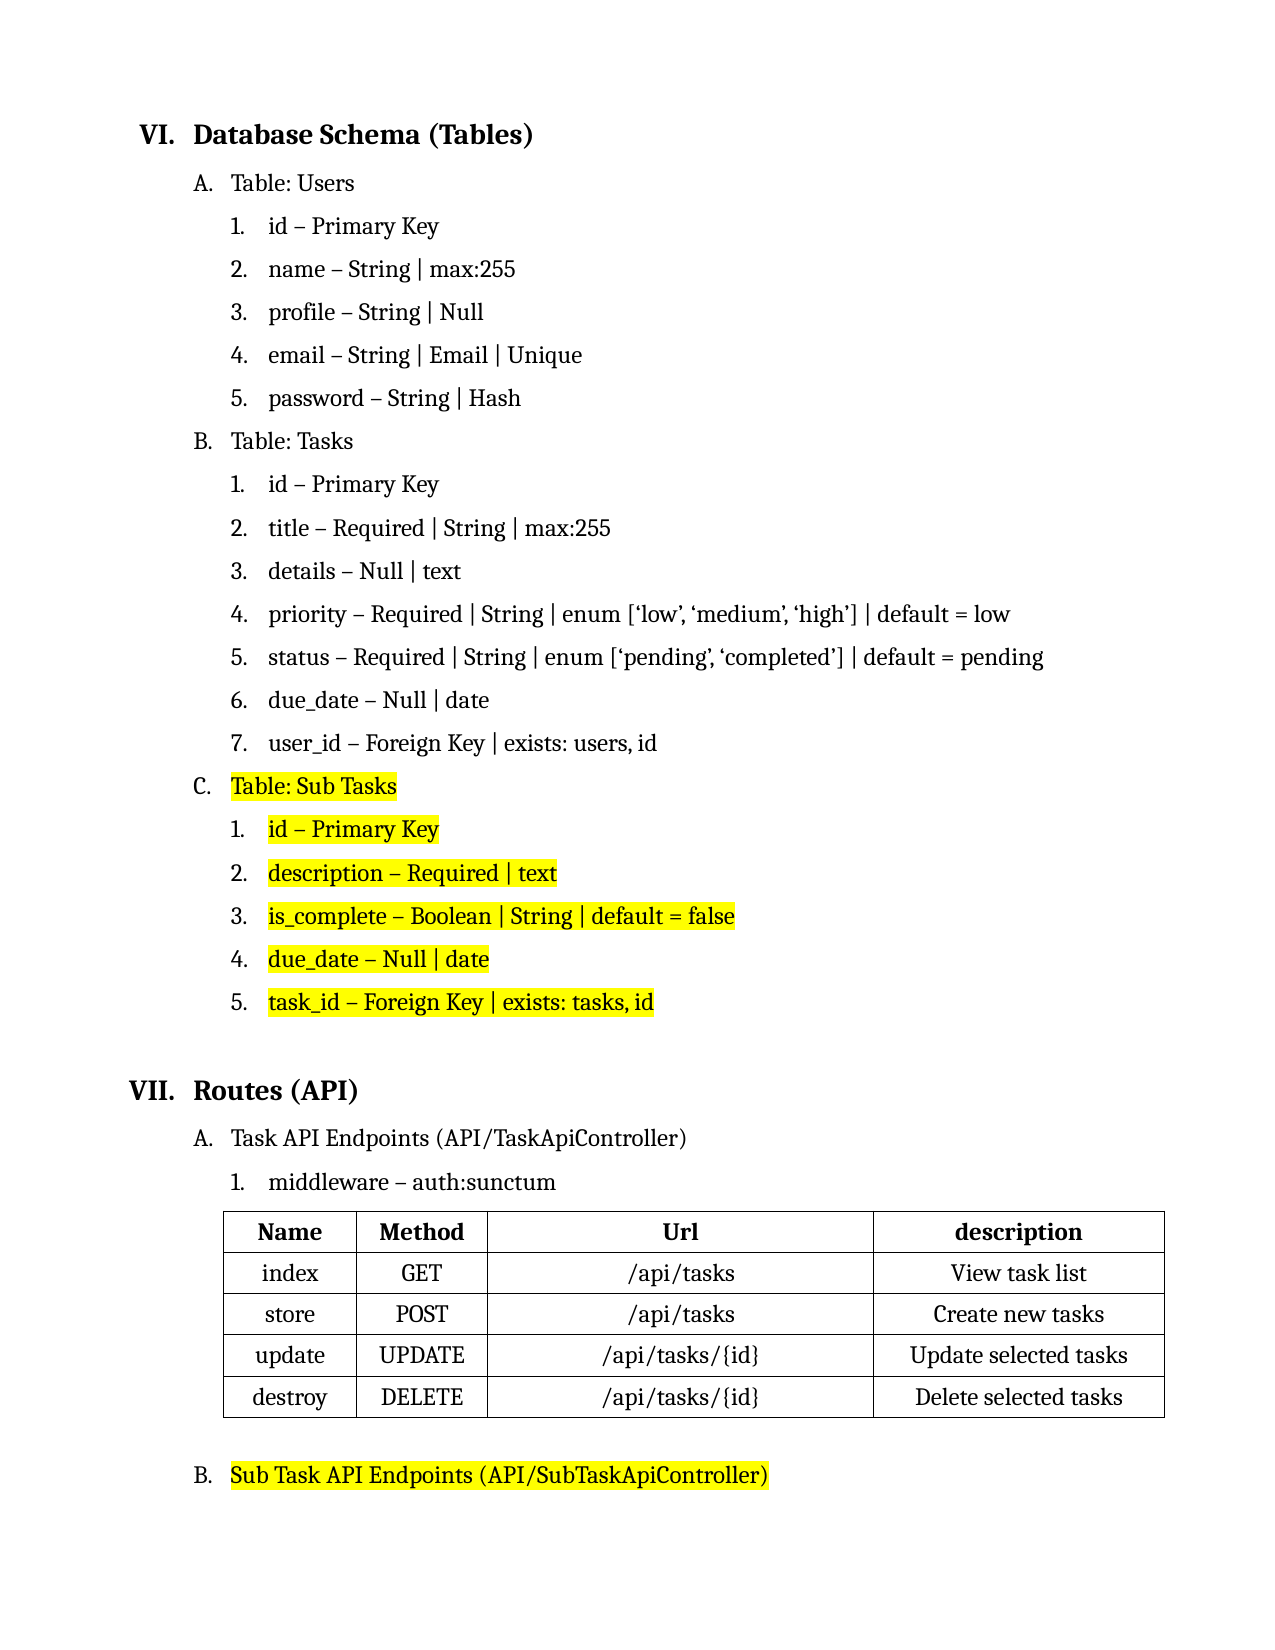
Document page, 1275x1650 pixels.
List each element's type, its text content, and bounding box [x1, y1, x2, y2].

list due_date – Null | date [231, 945, 1157, 973]
table_cell DELETE [357, 1377, 487, 1417]
table_cell destroy [224, 1377, 356, 1417]
list details – Null | text [231, 557, 1157, 585]
table_cell View task list [874, 1253, 1164, 1293]
list id – Primary Key [231, 212, 1157, 240]
list profile – String | Null [231, 298, 1157, 327]
table_cell update [224, 1335, 356, 1376]
table_header Name [224, 1212, 356, 1252]
list task_id – Foreign Key | exists: tasks, id [231, 988, 1157, 1017]
table_cell /api/tasks/{id} [488, 1335, 873, 1376]
list Routes (API) [175, 1074, 1157, 1108]
list middleware – auth:sunctum [231, 1167, 1157, 1196]
table_cell index [224, 1253, 356, 1293]
list Task API Endpoints (API/TaskApiController) [193, 1124, 1157, 1153]
list id – Primary Key [231, 815, 1157, 844]
list password – String | Hash [231, 384, 1157, 413]
list name – String | max:255 [231, 255, 1157, 283]
list Table: Sub Tasks [193, 772, 1157, 801]
list status – Required | String | enum [‘pending’, ‘completed’] | default = pending [231, 643, 1157, 672]
table_cell Delete selected tasks [874, 1377, 1164, 1417]
list title – Required | String | max:255 [231, 513, 1157, 542]
table_cell store [224, 1294, 356, 1334]
list Database Schema (Tables) [175, 118, 1157, 152]
list email – String | Email | Unique [231, 341, 1157, 370]
table_header description [874, 1212, 1164, 1252]
list priority – Required | String | enum [‘low’, ‘medium’, ‘high’] | default = low [231, 600, 1157, 628]
table_cell POST [357, 1294, 487, 1334]
table_header Url [488, 1212, 873, 1252]
table_cell Update selected tasks [874, 1335, 1164, 1376]
list description – Required | text [231, 858, 1157, 887]
list is_complete – Boolean | String | default = false [231, 902, 1157, 930]
list due_date – Null | date [231, 686, 1157, 715]
list user_id – Foreign Key | exists: users, id [231, 729, 1157, 758]
table_cell Create new tasks [874, 1294, 1164, 1334]
table_cell /api/tasks [488, 1253, 873, 1293]
table_header Method [357, 1212, 487, 1252]
table_cell GET [357, 1253, 487, 1293]
list Table: Users [193, 168, 1157, 197]
list id – Primary Key [231, 470, 1157, 499]
table_cell /api/tasks [488, 1294, 873, 1334]
table_cell /api/tasks/{id} [488, 1377, 873, 1417]
table_cell UPDATE [357, 1335, 487, 1376]
list Table: Tasks [193, 427, 1157, 456]
list Sub Task API Endpoints (API/SubTaskApiController) [193, 1461, 1157, 1490]
